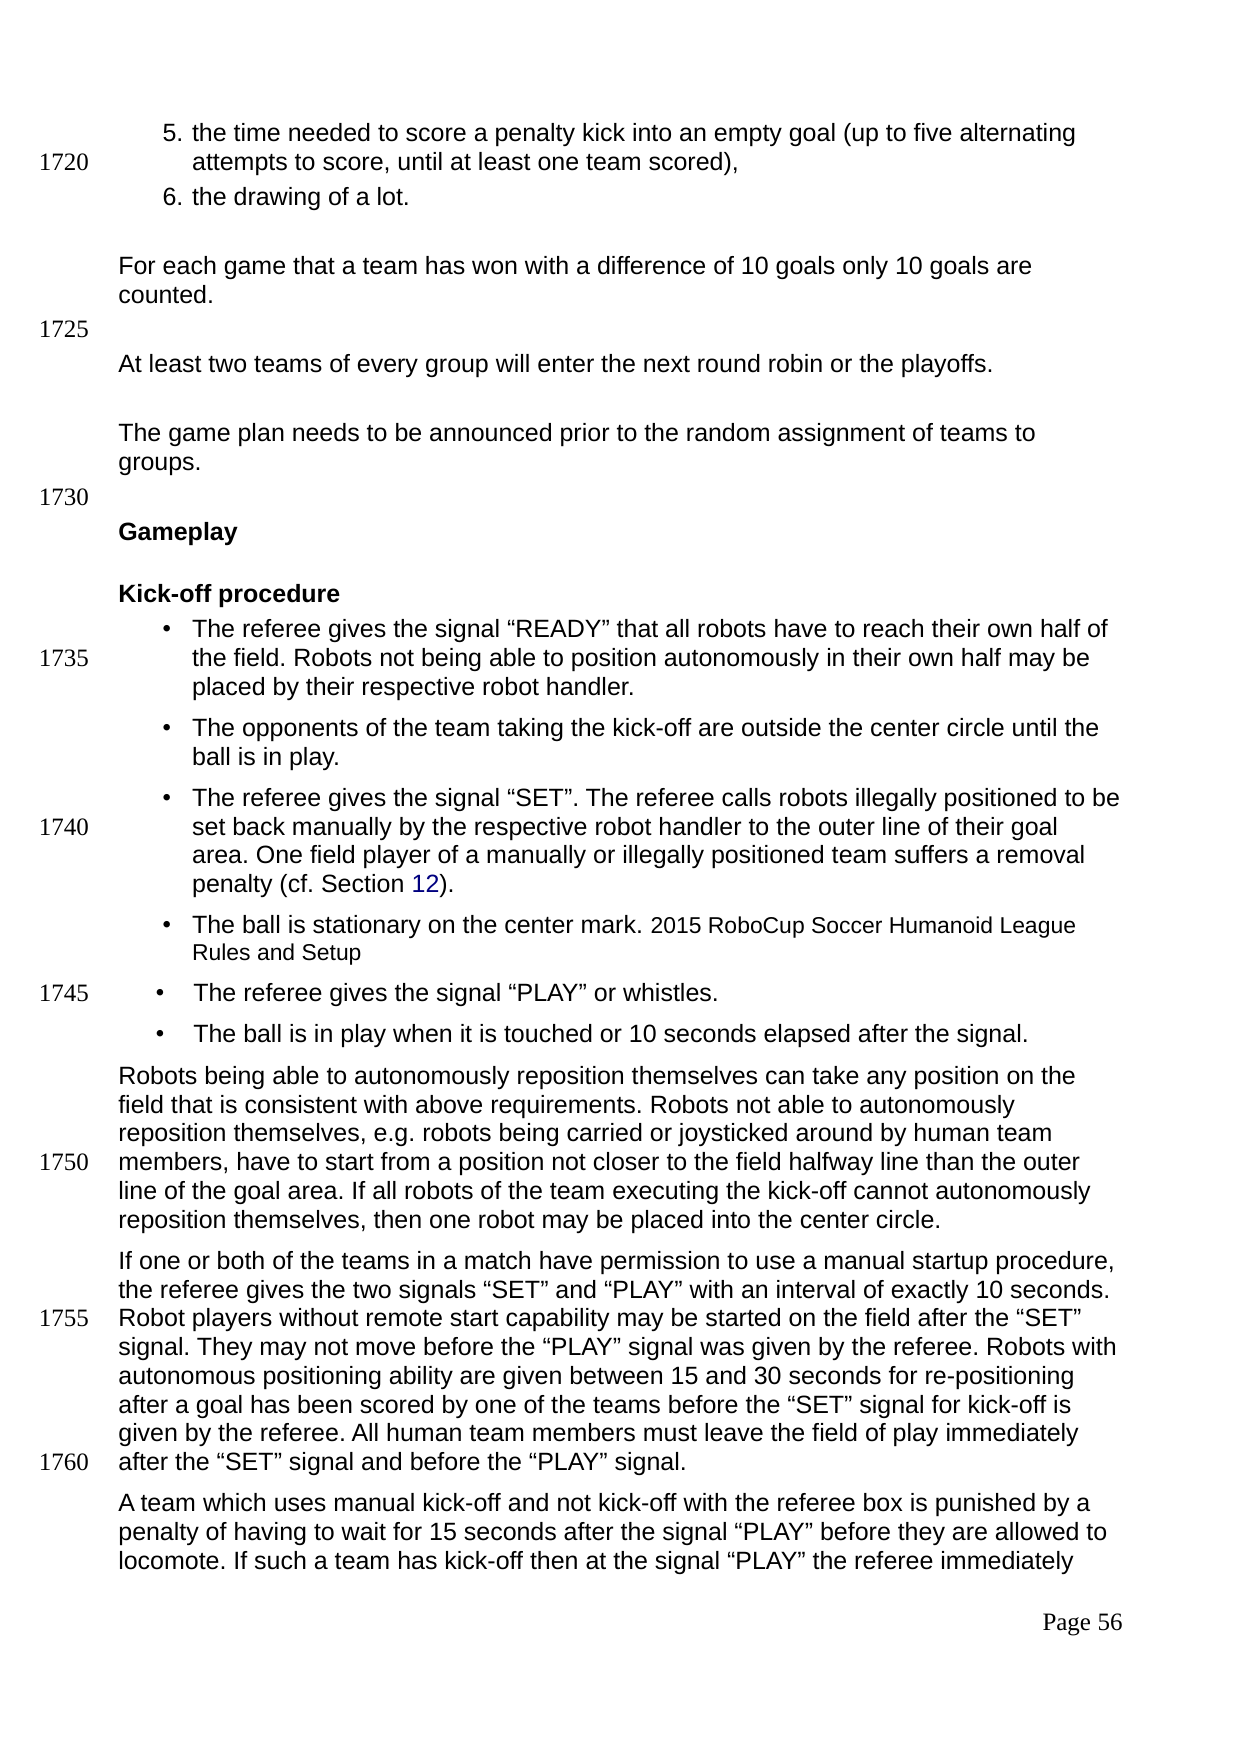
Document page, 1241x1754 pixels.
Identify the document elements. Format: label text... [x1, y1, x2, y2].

list The ball is stationary on the center mark. 2015 RoboCup Soccer Humanoid League Rules and Setup [162, 910, 1122, 966]
text A team which uses manual kick-off and not kick-off with the referee box is punished by a penalty of having to wait for 15 seconds after the signal “PLAY” before they are allowed to locomote. If such a team has kick-off then at the signal “PLAY” the referee immediately [118, 1488, 1122, 1574]
list The ball is in play when it is touched or 10 seconds elapsed after the signal. [156, 1019, 1122, 1048]
list the drawing of a lot. [162, 182, 1122, 210]
list The opponents of the team taking the kick-off are outside the center circle until the ball is in play. [162, 713, 1122, 770]
text At least two teams of every group will enter the next round robin or the playoffs. [118, 349, 1122, 378]
list The referee gives the signal “SET”. The referee calls robots illegally positioned to be set back manually by the respective robot handler to the outer line of their goal area. One field player of a manually or illegally positioned team suffers a removal penalty (cf. Section 12). [162, 783, 1122, 898]
list The referee gives the signal “READY” that all robots have to reach their own half of the field. Robots not being able to position autonomously in their own half may be placed by their respective robot handler. [162, 614, 1122, 700]
text Kick-off procedure [118, 579, 1122, 608]
text Robots being able to autonomously reposition themselves can take any position on the field that is consistent with above requirements. Robots not able to autonomously reposition themselves, e.g. robots being carried or joysticked around by human team members, have to start from a position not closer to the field halfway line than the outer line of the goal area. If all robots of the team executing the kick-off cannot autonomously reposition themselves, then one robot may be placed into the center circle. [118, 1061, 1122, 1233]
list the time needed to score a penalty kick into an empty goal (up to five alternating attempts to score, until at least one team scored), [162, 118, 1122, 176]
text The game plan needs to be announced prior to the random assignment of teams to groups. [118, 418, 1122, 476]
list The referee gives the signal “PLAY” or whistles. [156, 978, 1122, 1007]
text If one or both of the teams in a match have permission to use a manual startup procedure, the referee gives the two signals “SET” and “PLAY” with an interval of exactly 10 seconds. Robot players without remote start capability may be started on the field after the “SET” signal. They may not move before the “PLAY” signal was given by the referee. Robots with autonomous positioning ability are given between 15 and 30 seconds for re-positioning after a goal has been scored by one of the teams before the “SET” signal for kick-off is given by the referee. All human team members must leave the field of play immediately after the “SET” signal and before the “PLAY” signal. [118, 1246, 1122, 1476]
text For each game that a team has won with a difference of 10 goals only 10 goals are counted. [118, 251, 1122, 308]
text Gameplay [118, 517, 1122, 545]
